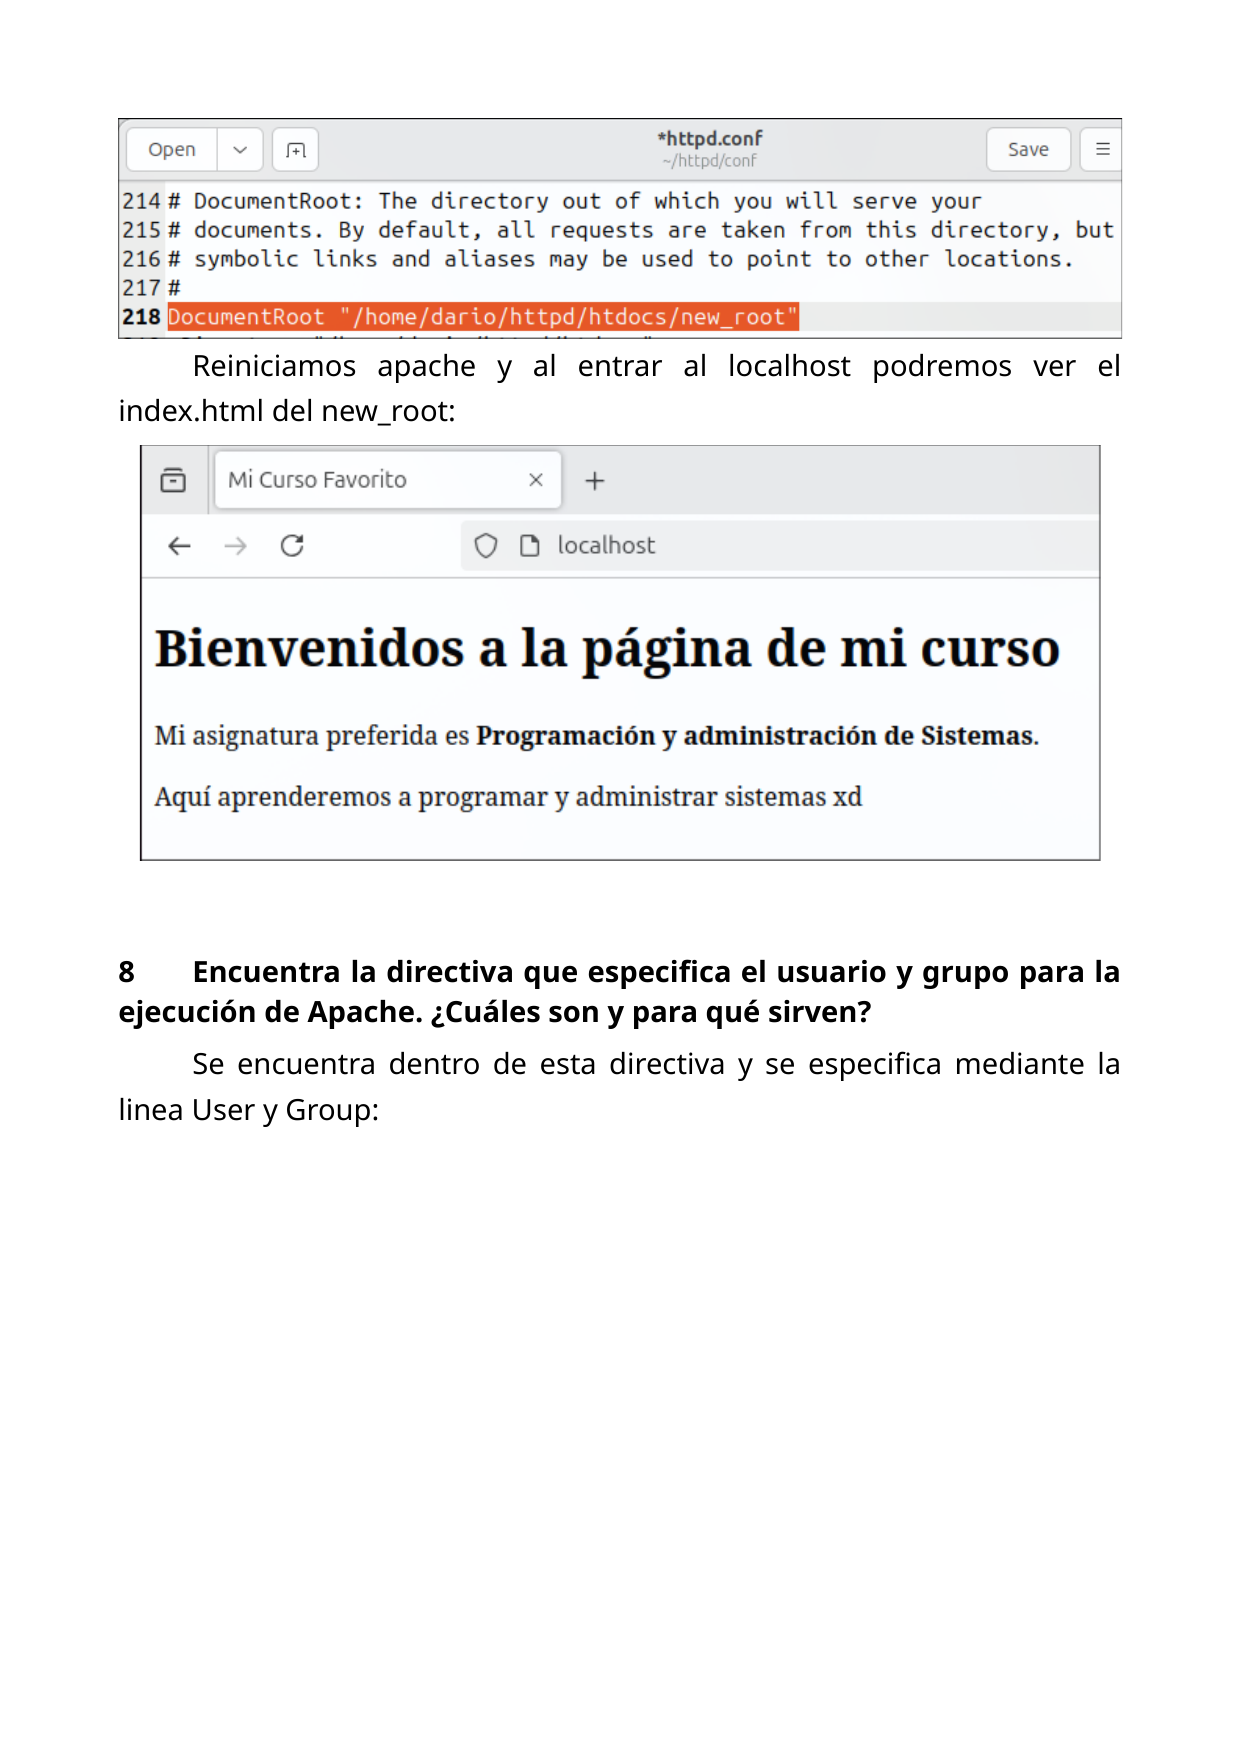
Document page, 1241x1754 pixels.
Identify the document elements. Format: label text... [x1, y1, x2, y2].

subtitle Encuentra la directiva que especifica el usuario y grupo para la ejecución de Apache. ¿Cuáles son y para qué sirven? [118, 952, 1122, 1031]
text Se encuentra dentro de esta directiva y se especifica mediante la linea User y Group: [118, 1044, 1122, 1129]
picture [139, 445, 1101, 861]
text Reiniciamos apache y al entrar al localhost podremos ver el index.html del new_root: [118, 339, 1122, 430]
picture [118, 118, 1123, 339]
